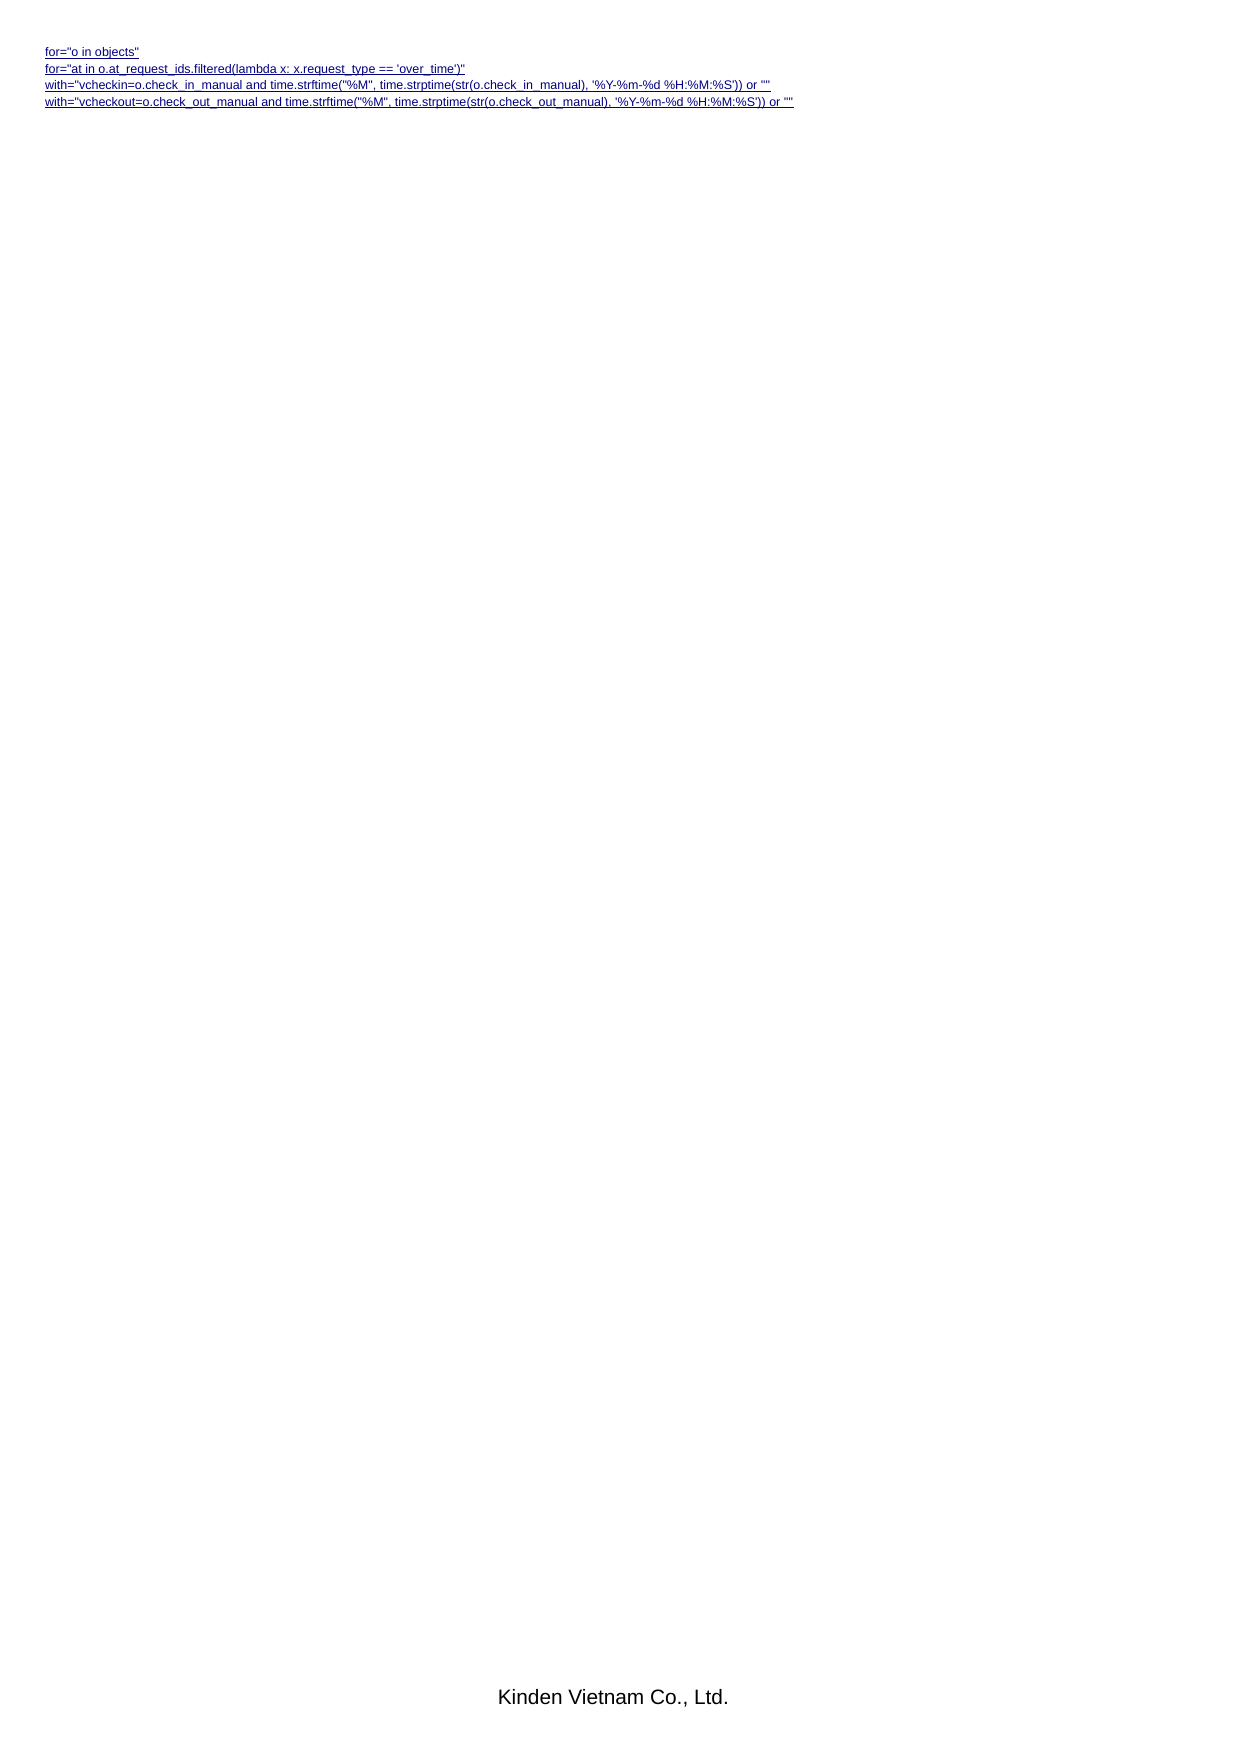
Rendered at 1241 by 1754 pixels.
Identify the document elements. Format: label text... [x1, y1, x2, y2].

text for="at in o.at_request_ids.filtered(lambda x: x.request_type == 'over_time')" [45, 61, 1196, 76]
text for="o in objects" [45, 45, 1196, 59]
text with="vcheckin=o.check_in_manual and time.strftime("%M", time.strptime(str(o.check_in_manual), '%Y-%m-%d %H:%M:%S')) or ''" [45, 78, 1196, 92]
text with="vcheckout=o.check_out_manual and time.strftime("%M", time.strptime(str(o.check_out_manual), '%Y-%m-%d %H:%M:%S')) or ''" [45, 94, 1196, 109]
